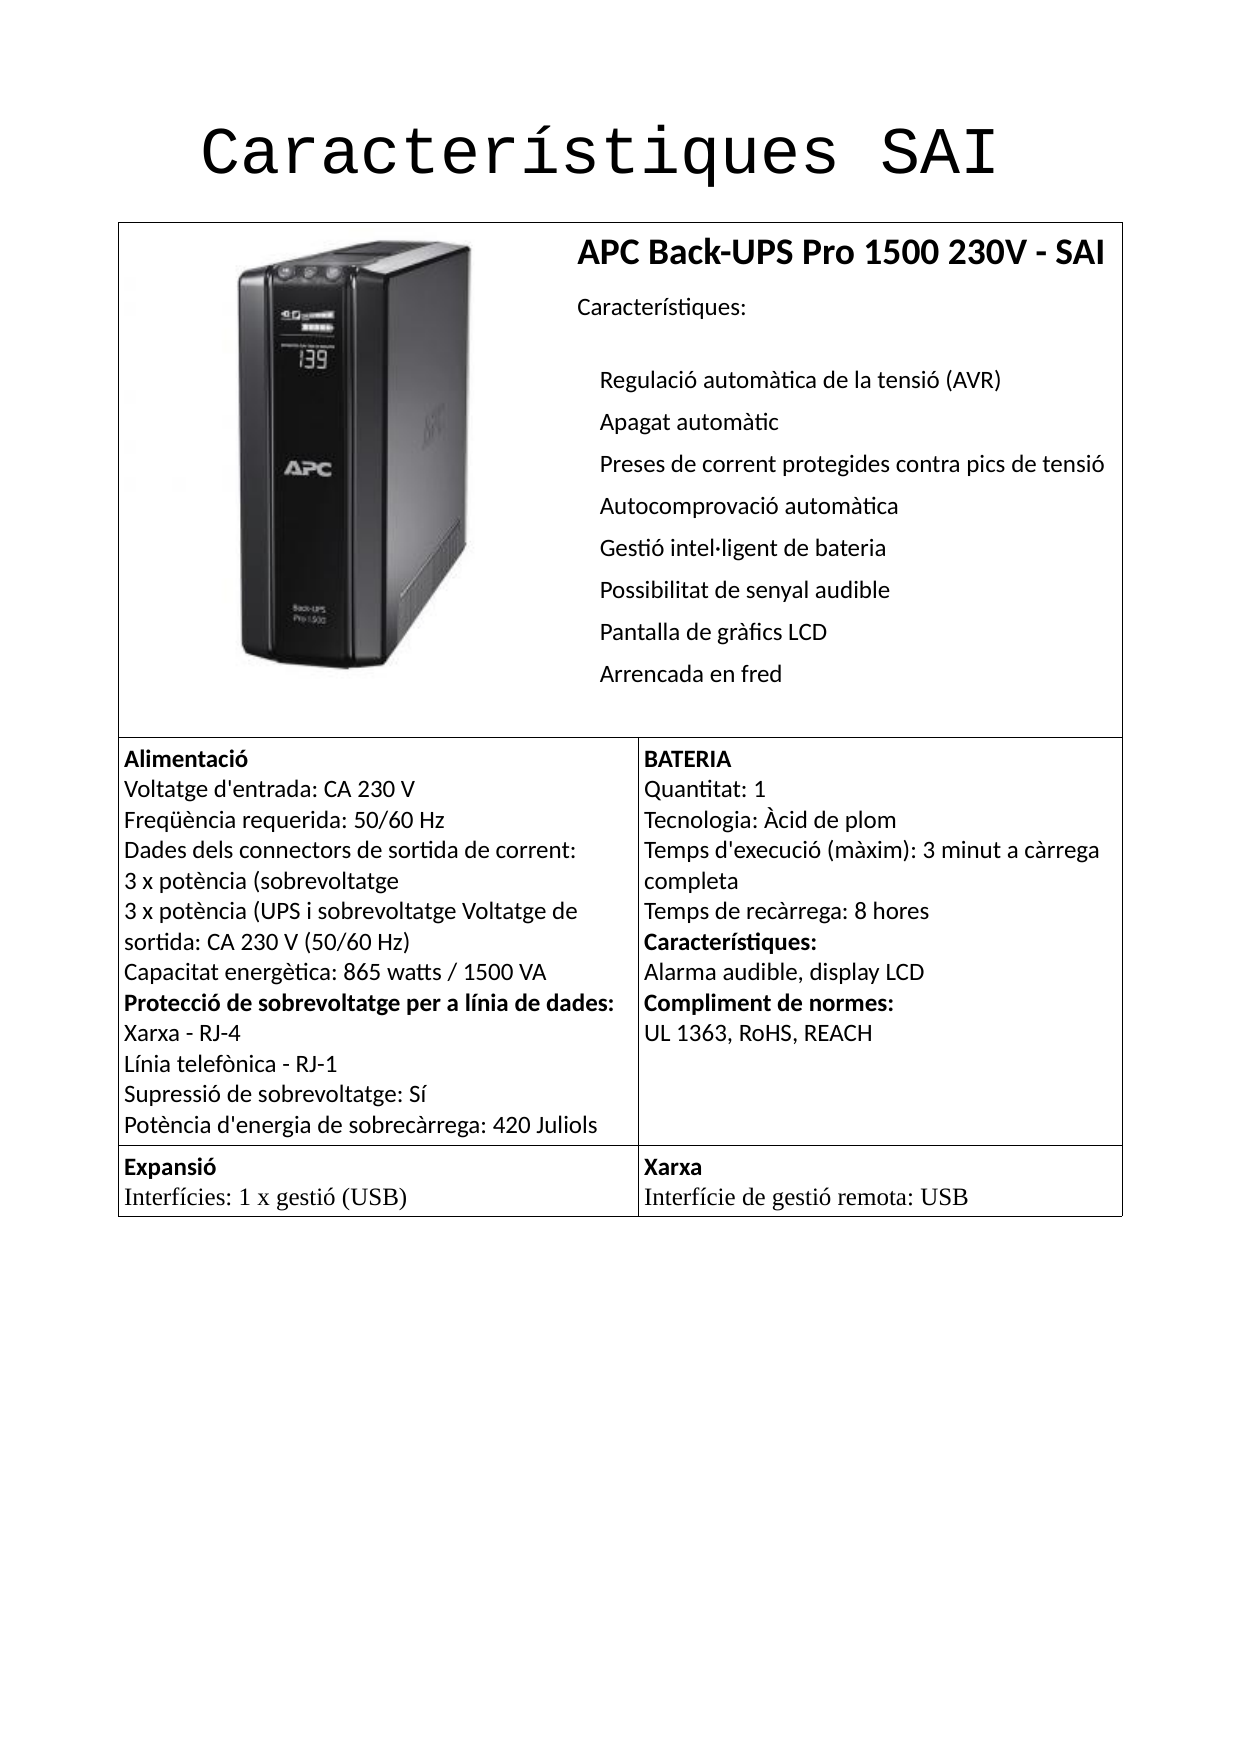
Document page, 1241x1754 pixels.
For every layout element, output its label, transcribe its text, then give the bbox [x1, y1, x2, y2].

table_header APC Back-UPS Pro 1500 230V - SAI Característiques: Regulació automàtica de la tensió (AVR) Apagat automàtic Preses de corrent protegides contra pics de tensió Autocomprovació automàtica Gestió intel·ligent de bateria Possibilitat de senyal audible Pantalla de gràfics LCD Arrencada en fred [119, 223, 1122, 737]
picture [123, 228, 578, 682]
table_cell Alimentació Voltatge d'entrada: CA 230 V Freqüència requerida: 50/60 Hz Dades dels connectors de sortida de corrent: 3 x potència (sobrevoltatge 3 x potència (UPS i sobrevoltatge Voltatge de sortida: CA 230 V (50/60 Hz) Capacitat energètica: 865 watts / 1500 VA Protecció de sobrevoltatge per a línia de dades: Xarxa - RJ-4 Línia telefònica - RJ-1 Supressió de sobrevoltatge: Sí Potència d'energia de sobrecàrrega: 420 Juliols [119, 738, 638, 1145]
table_cell BATERIA Quantitat: 1 Tecnologia: Àcid de plom Temps d'execució (màxim): 3 minut a càrrega completa Temps de recàrrega: 8 hores Característiques: Alarma audible, display LCD Compliment de normes: UL 1363, RoHS, REACH [639, 738, 1122, 1145]
table_cell Xarxa Interfície de gestió remota: USB [639, 1146, 1122, 1216]
text Característiques SAI [118, 118, 1122, 194]
table_cell Expansió Interfícies: 1 x gestió (USB) [119, 1146, 638, 1216]
